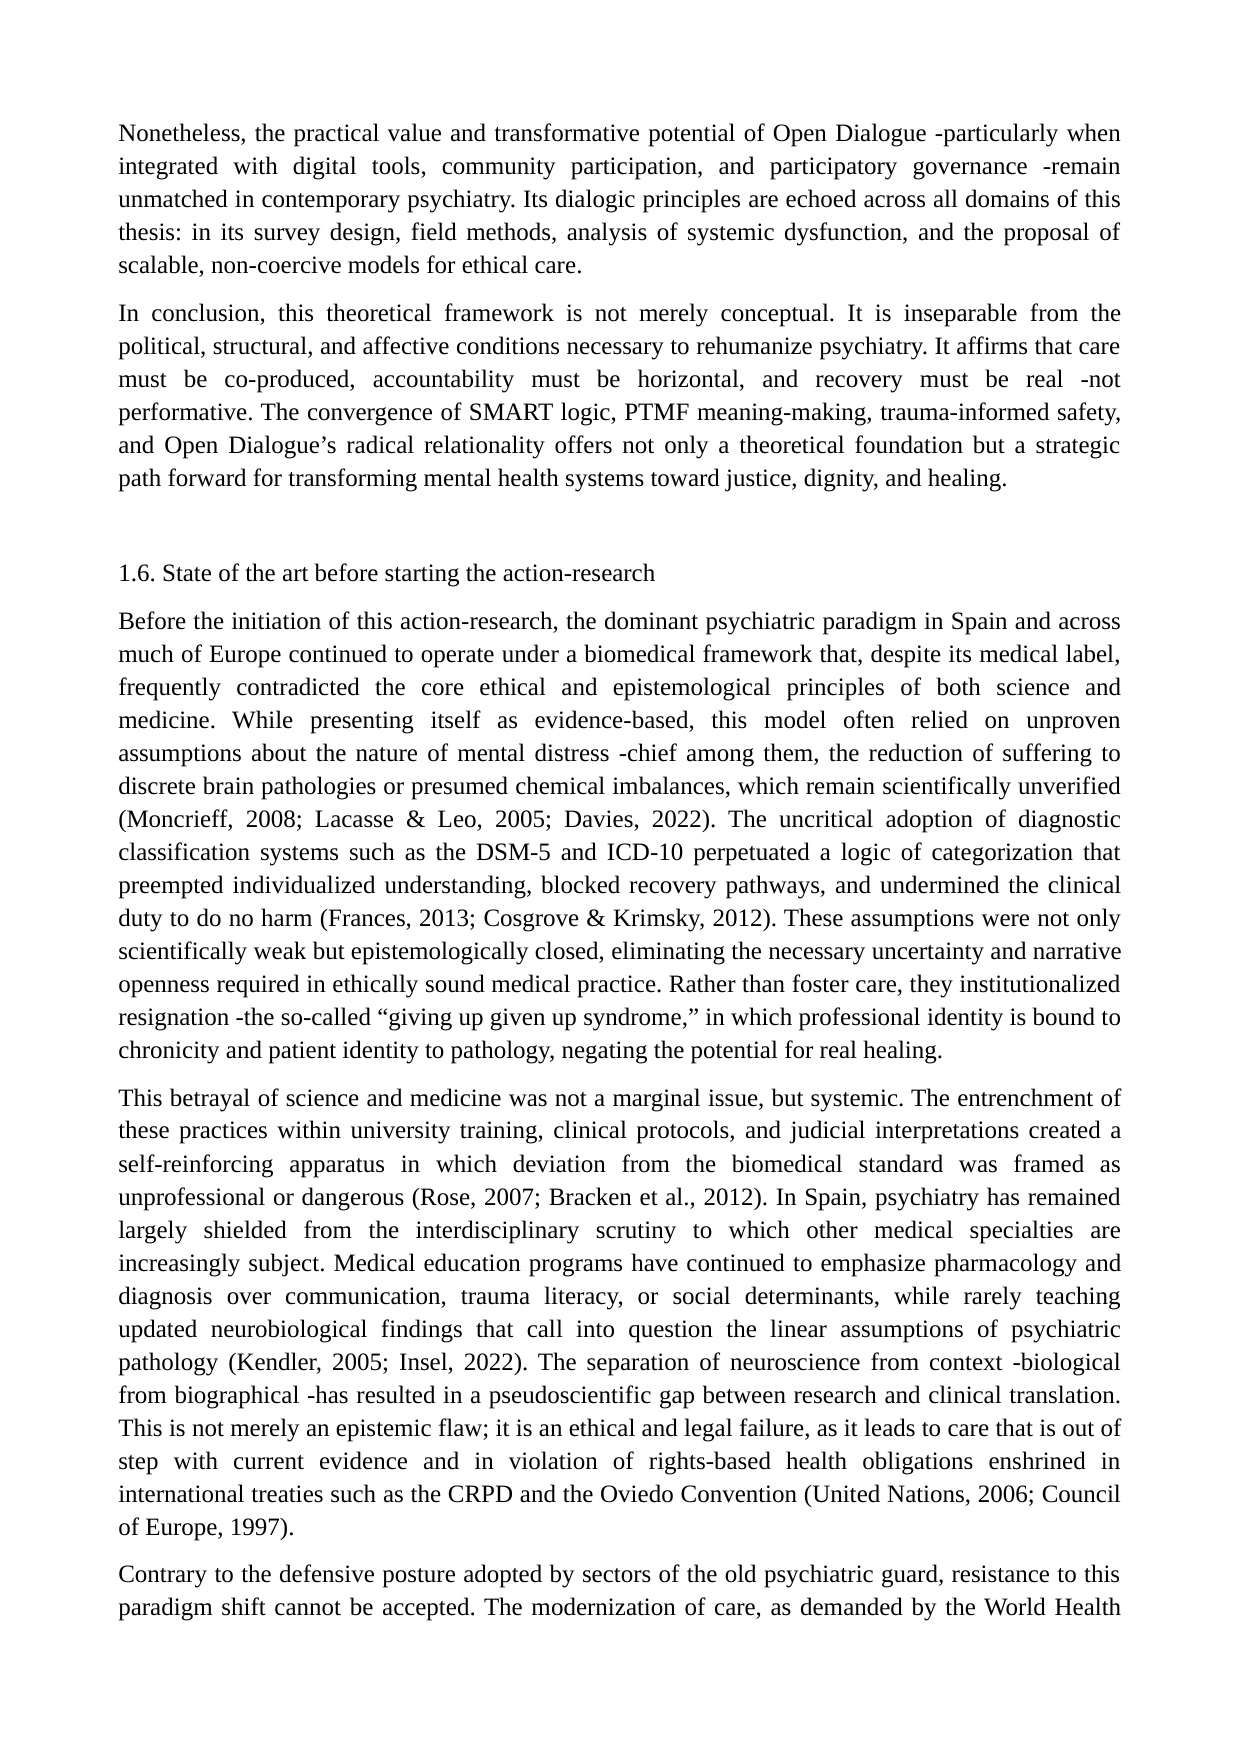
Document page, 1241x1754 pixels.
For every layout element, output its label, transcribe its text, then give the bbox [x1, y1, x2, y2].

text 1.6. State of the art before starting the action-research [118, 558, 1122, 587]
text Contrary to the defensive posture adopted by sectors of the old psychiatric guard, resistance to this paradigm shift cannot be accepted. The modernization of care, as demanded by the World Health [118, 1559, 1122, 1621]
text Nonetheless, the practical value and transformative potential of Open Dialogue -particularly when integrated with digital tools, community participation, and participatory governance -remain unmatched in contemporary psychiatry. Its dialogic principles are echoed across all domains of this thesis: in its survey design, field methods, analysis of systemic dysfunction, and the proposal of scalable, non-coercive models for ethical care. [118, 118, 1122, 279]
text Before the initiation of this action-research, the dominant psychiatric paradigm in Spain and across much of Europe continued to operate under a biomedical framework that, despite its medical label, frequently contradicted the core ethical and epistemological principles of both science and medicine. While presenting itself as evidence-based, this model often relied on unproven assumptions about the nature of mental distress -chief among them, the reduction of suffering to discrete brain pathologies or presumed chemical imbalances, which remain scientifically unverified (Moncrieff, 2008; Lacasse & Leo, 2005; Davies, 2022). The uncritical adoption of diagnostic classification systems such as the DSM-5 and ICD-10 perpetuated a logic of categorization that preempted individualized understanding, blocked recovery pathways, and undermined the clinical duty to do no harm (Frances, 2013; Cosgrove & Krimsky, 2012). These assumptions were not only scientifically weak but epistemologically closed, eliminating the necessary uncertainty and narrative openness required in ethically sound medical practice. Rather than foster care, they institutionalized resignation -the so-called “giving up given up syndrome,” in which professional identity is bound to chronicity and patient identity to pathology, negating the potential for real healing. [118, 606, 1122, 1064]
text In conclusion, this theoretical framework is not merely conceptual. It is inseparable from the political, structural, and affective conditions necessary to rehumanize psychiatry. It affirms that care must be co-produced, accountability must be horizontal, and recovery must be real -not performative. The convergence of SMART logic, PTMF meaning-making, trauma-informed safety, and Open Dialogue’s radical relationality offers not only a theoretical foundation but a strategic path forward for transforming mental health systems toward justice, dignity, and healing. [118, 298, 1122, 492]
text This betrayal of science and medicine was not a marginal issue, but systemic. The entrenchment of these practices within university training, clinical protocols, and judicial interpretations created a self-reinforcing apparatus in which deviation from the biomedical standard was framed as unprofessional or dangerous (Rose, 2007; Bracken et al., 2012). In Spain, psychiatry has remained largely shielded from the interdisciplinary scrutiny to which other medical specialties are increasingly subject. Medical education programs have continued to emphasize pharmacology and diagnosis over communication, trauma literacy, or social determinants, while rarely teaching updated neurobiological findings that call into question the linear assumptions of psychiatric pathology (Kendler, 2005; Insel, 2022). The separation of neuroscience from context -biological from biographical -has resulted in a pseudoscientific gap between research and clinical translation. This is not merely an epistemic flaw; it is an ethical and legal failure, as it leads to care that is out of step with current evidence and in violation of rights-based health obligations enshrined in international treaties such as the CRPD and the Oviedo Convention (United Nations, 2006; Council of Europe, 1997). [118, 1083, 1122, 1541]
